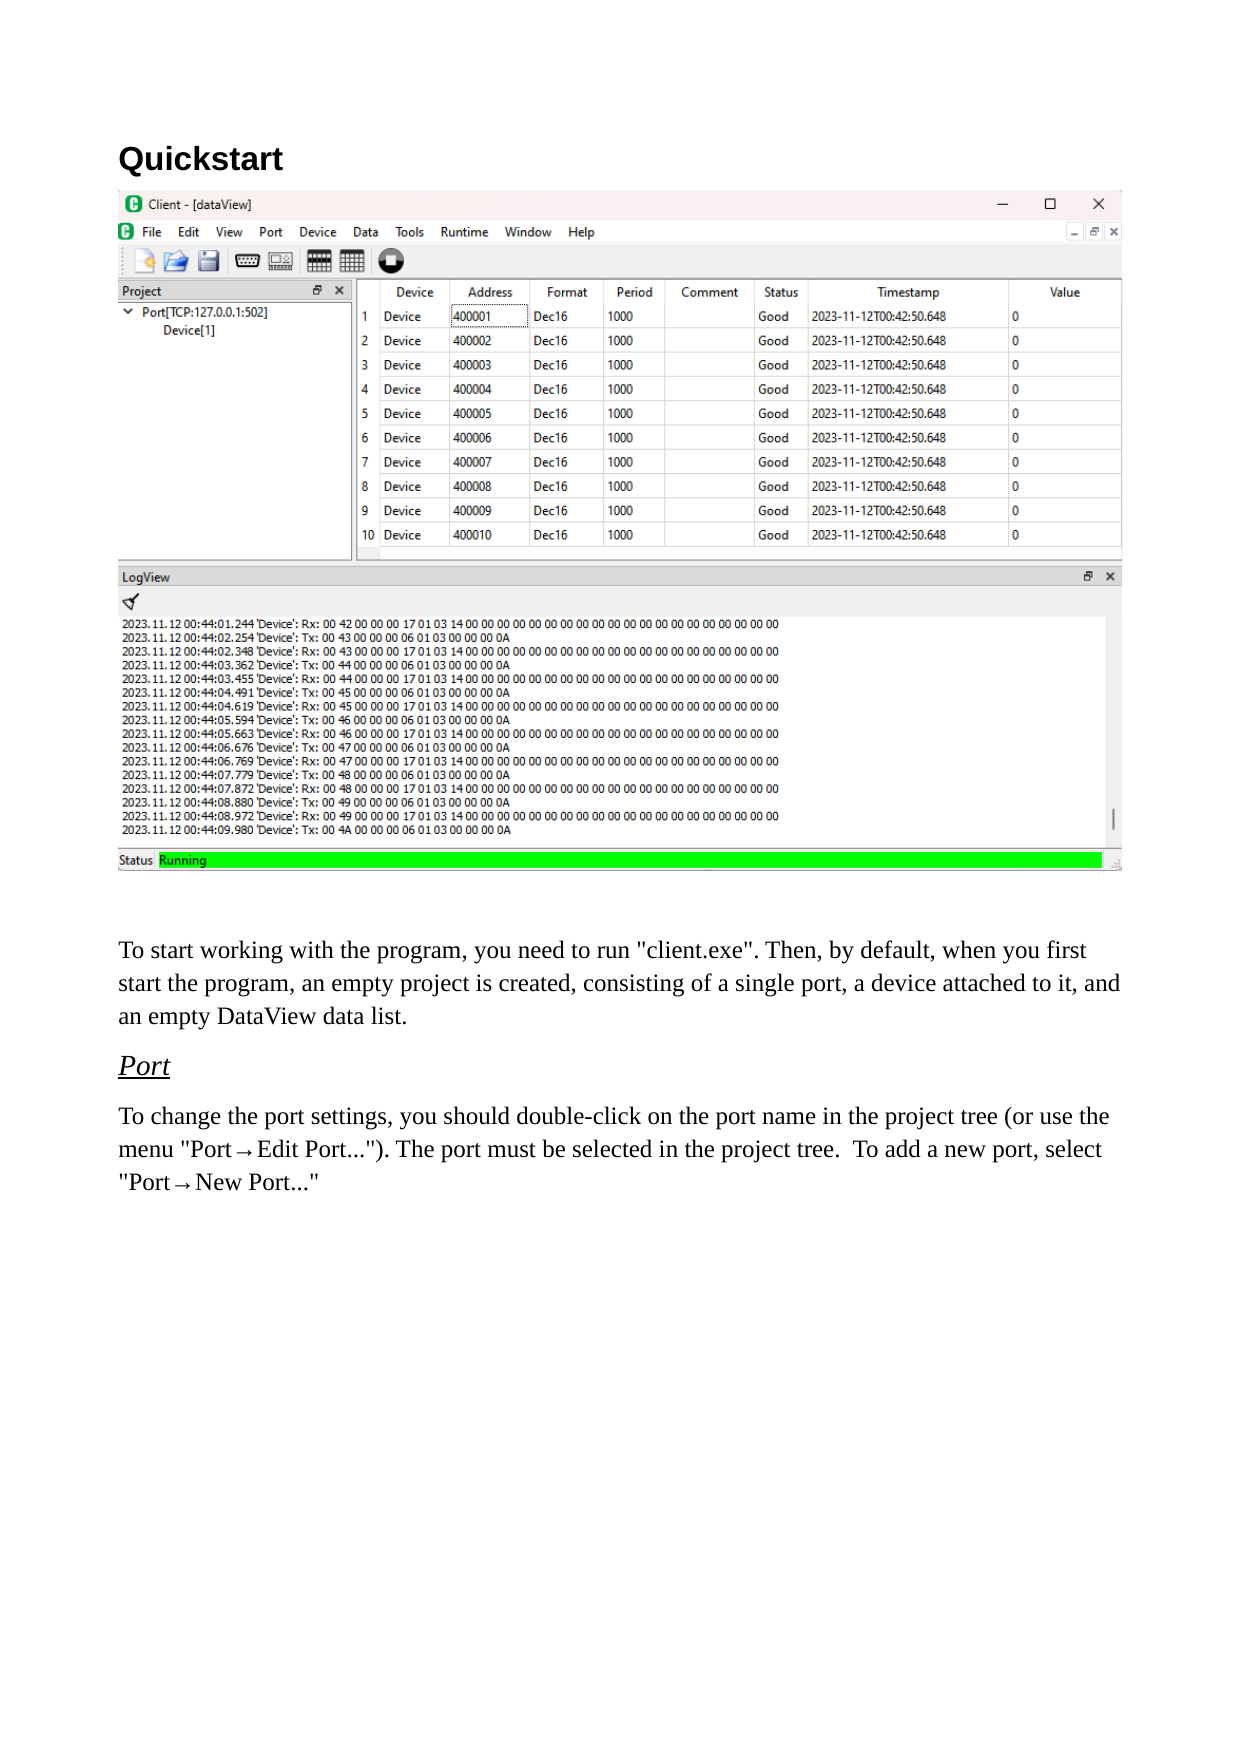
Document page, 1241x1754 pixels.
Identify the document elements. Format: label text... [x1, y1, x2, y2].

picture [118, 190, 1123, 871]
text To start working with the program, you need to run "client.exe". Then, by default, when you first start the program, an empty project is created, consisting of a single port, a device attached to it, and an empty DataView data list. [118, 935, 1122, 1029]
text To change the port settings, you should double-click on the port name in the project tree (or use the menu "Port→Edit Port..."). The port must be selected in the project tree. To add a new port, select "Port→New Port..." [118, 1101, 1122, 1196]
text Port [118, 1048, 1122, 1082]
subtitle Quickstart [118, 139, 1122, 177]
